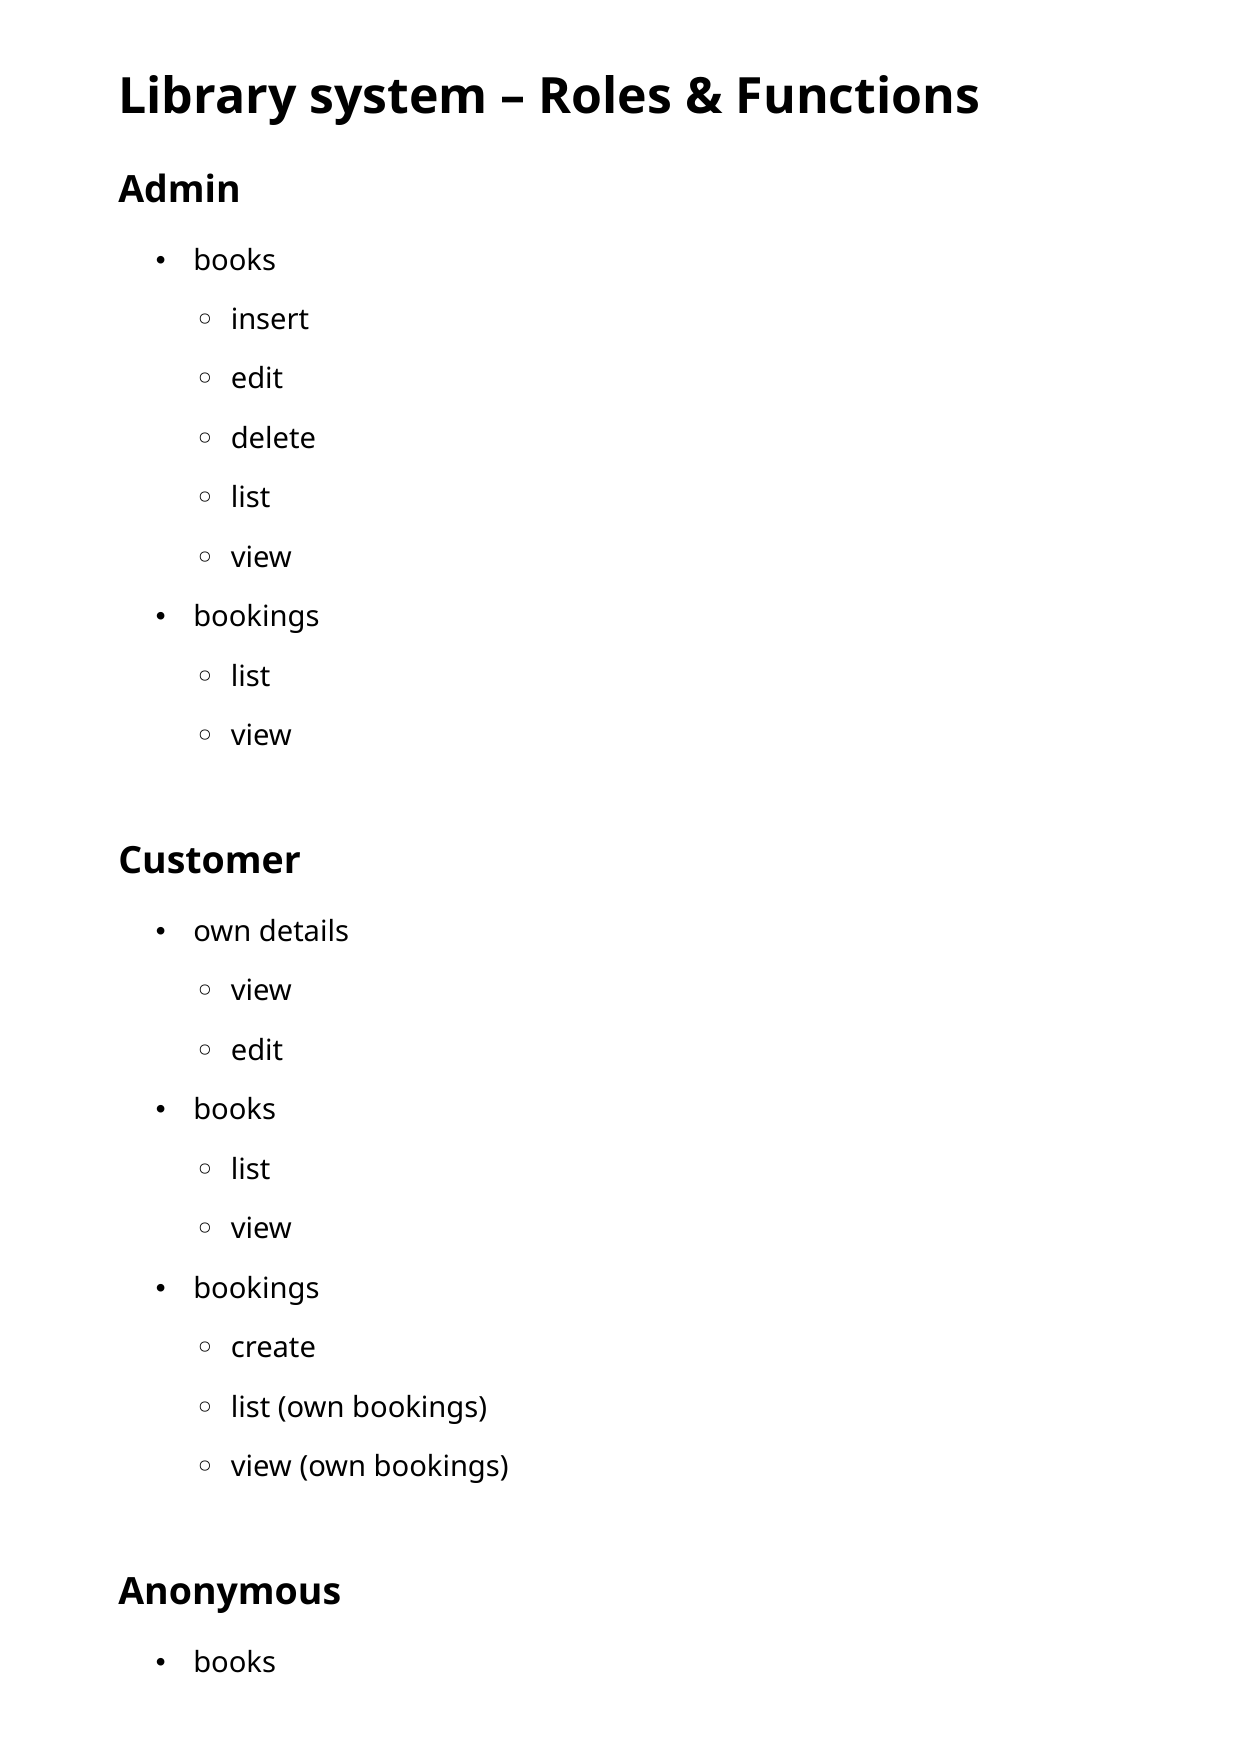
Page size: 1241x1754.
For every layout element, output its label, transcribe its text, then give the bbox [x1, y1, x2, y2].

list edit [193, 358, 1122, 397]
list own details [156, 910, 1122, 950]
list view [193, 1207, 1122, 1247]
list create [193, 1326, 1122, 1366]
list edit [193, 1029, 1122, 1069]
list view (own bookings) [193, 1445, 1122, 1485]
list list [193, 1148, 1122, 1188]
text Library system – Roles & Functions [118, 60, 1122, 128]
list bookings [156, 596, 1122, 635]
list list [193, 655, 1122, 695]
list books [156, 1088, 1122, 1128]
list list (own bookings) [193, 1386, 1122, 1426]
list view [193, 714, 1122, 754]
list books [156, 239, 1122, 278]
list insert [193, 298, 1122, 338]
list view [193, 536, 1122, 576]
text Anonymous [118, 1564, 1122, 1615]
list books [156, 1641, 1122, 1681]
list view [193, 969, 1122, 1009]
text Customer [118, 833, 1122, 884]
list list [193, 477, 1122, 516]
text Admin [118, 162, 1122, 213]
list bookings [156, 1267, 1122, 1307]
list delete [193, 417, 1122, 457]
